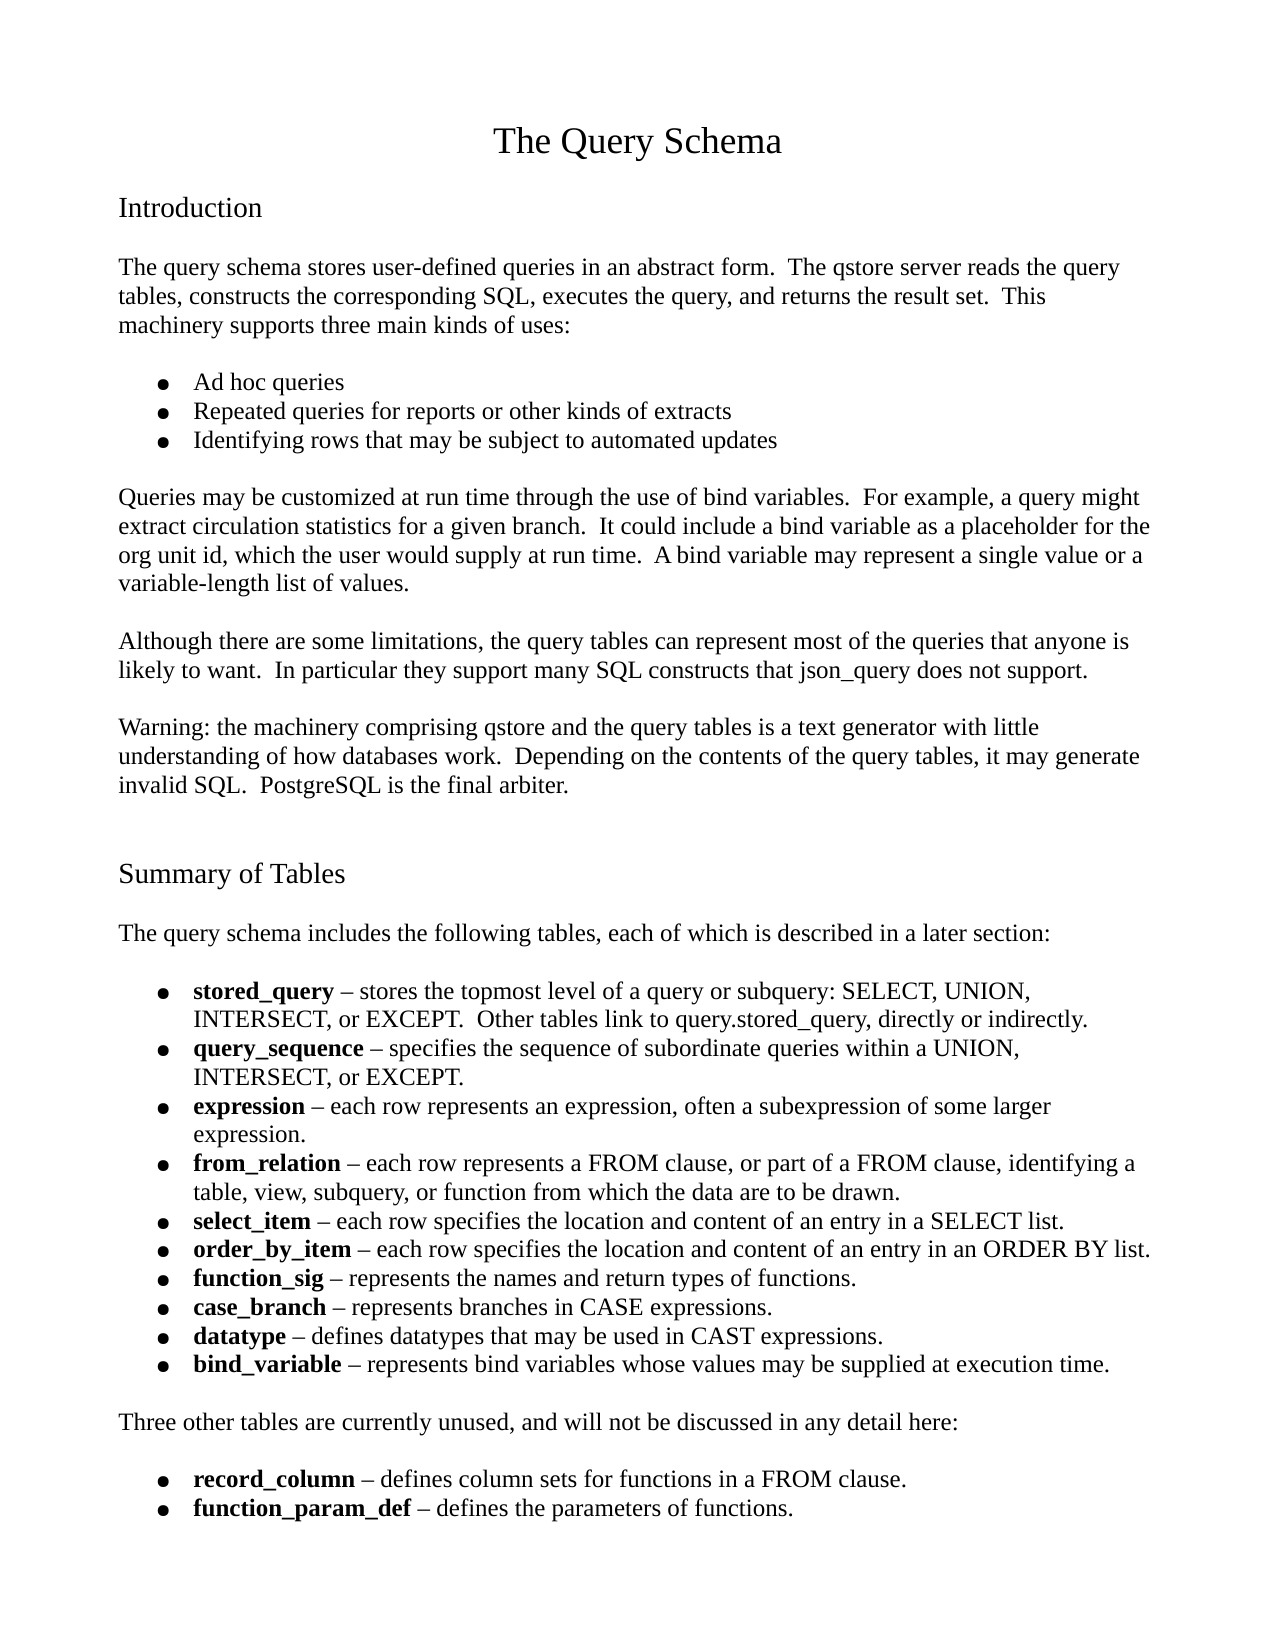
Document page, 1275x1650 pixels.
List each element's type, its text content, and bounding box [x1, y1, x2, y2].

list from_relation – each row represents a FROM clause, or part of a FROM clause, identifying a table, view, subquery, or function from which the data are to be drawn. [156, 1148, 1157, 1206]
text The query schema includes the following tables, each of which is described in a later section: [118, 918, 1157, 947]
list Ad hoc queries [156, 367, 1157, 396]
text Although there are some limitations, the query tables can represent most of the queries that anyone is likely to want. In particular they support many SQL constructs that json_query does not support. [118, 626, 1157, 683]
list Identifying rows that may be subject to automated updates [156, 425, 1157, 453]
list select_item – each row specifies the location and content of an entry in a SELECT list. [156, 1206, 1157, 1234]
list order_by_item – each row specifies the location and content of an entry in an ORDER BY list. [156, 1234, 1157, 1263]
text The query schema stores user-defined queries in an abstract form. The qstore server reads the query tables, constructs the corresponding SQL, executes the query, and returns the result set. This machinery supports three main kinds of uses: [118, 252, 1157, 338]
text Introduction [118, 190, 1157, 223]
list datatype – defines datatypes that may be used in CAST expressions. [156, 1321, 1157, 1349]
text Warning: the machinery comprising qstore and the query tables is a text generator with little understanding of how databases work. Depending on the contents of the query tables, it may generate invalid SQL. PostgreSQL is the final arbiter. [118, 712, 1157, 798]
list case_branch – represents branches in CASE expressions. [156, 1292, 1157, 1321]
list Repeated queries for reports or other kinds of extracts [156, 396, 1157, 425]
text Summary of Tables [118, 856, 1157, 889]
list bind_variable – represents bind variables whose values may be supplied at execution time. [156, 1349, 1157, 1378]
list function_param_def – defines the parameters of functions. [156, 1493, 1157, 1522]
list query_sequence – specifies the sequence of subordinate queries within a UNION, INTERSECT, or EXCEPT. [156, 1033, 1157, 1091]
list stored_query – stores the topmost level of a query or subquery: SELECT, UNION, INTERSECT, or EXCEPT. Other tables link to query.stored_query, directly or indirectly. [156, 976, 1157, 1033]
list function_sig – represents the names and return types of functions. [156, 1263, 1157, 1292]
text Queries may be customized at run time through the use of bind variables. For example, a query might extract circulation statistics for a given branch. It could include a bind variable as a placeholder for the org unit id, which the user would supply at run time. A bind variable may represent a single value or a variable-length list of values. [118, 482, 1157, 597]
text The Query Schema [118, 118, 1157, 161]
list record_column – defines column sets for functions in a FROM clause. [156, 1464, 1157, 1493]
list expression – each row represents an expression, often a subexpression of some larger expression. [156, 1091, 1157, 1148]
text Three other tables are currently unused, and will not be discussed in any detail here: [118, 1407, 1157, 1436]
